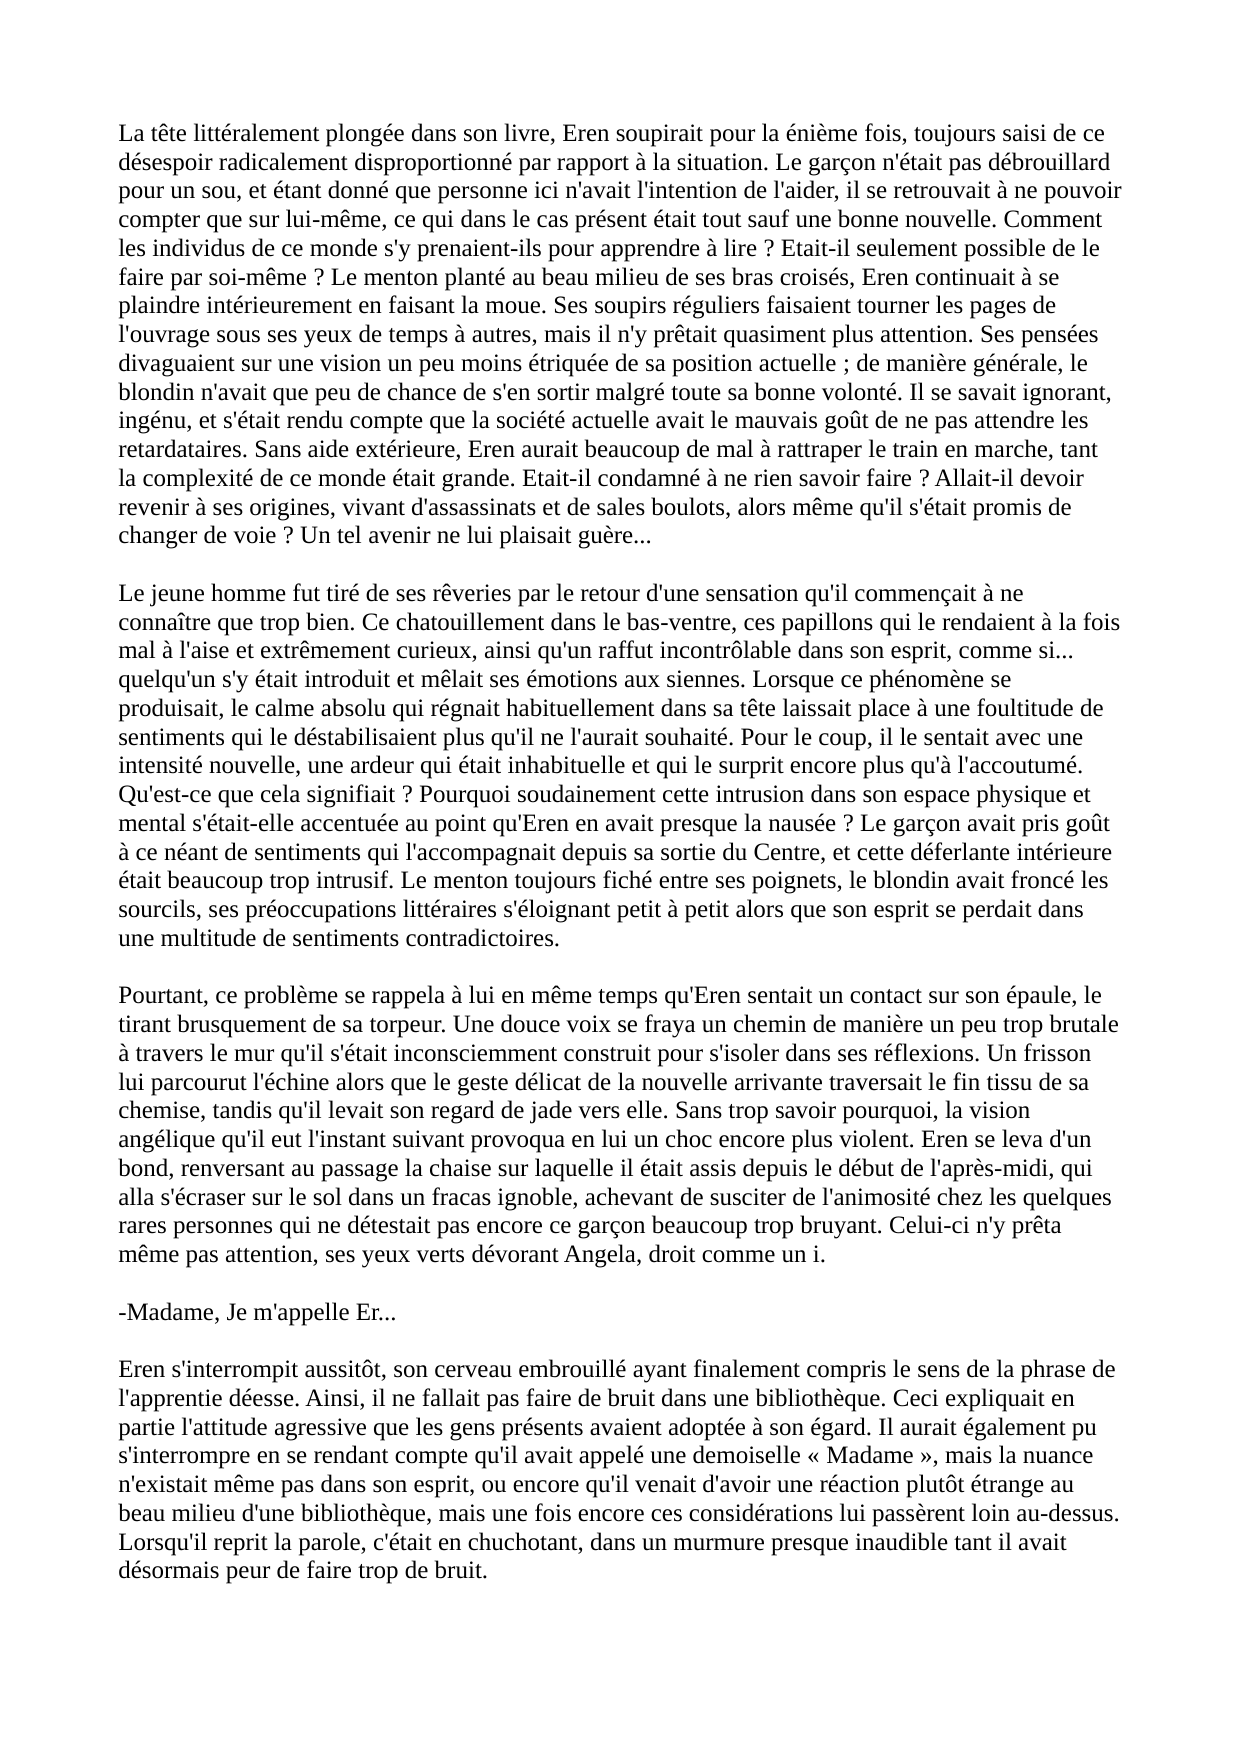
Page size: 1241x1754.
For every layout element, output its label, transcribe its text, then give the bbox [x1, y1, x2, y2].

text Eren s'interrompit aussitôt, son cerveau embrouillé ayant finalement compris le sens de la phrase de l'apprentie déesse. Ainsi, il ne fallait pas faire de bruit dans une bibliothèque. Ceci expliquait en partie l'attitude agressive que les gens présents avaient adoptée à son égard. Il aurait également pu s'interrompre en se rendant compte qu'il avait appelé une demoiselle « Madame », mais la nuance n'existait même pas dans son esprit, ou encore qu'il venait d'avoir une réaction plutôt étrange au beau milieu d'une bibliothèque, mais une fois encore ces considérations lui passèrent loin au-dessus. Lorsqu'il reprit la parole, c'était en chuchotant, dans un murmure presque inaudible tant il avait désormais peur de faire trop de bruit. [118, 1354, 1122, 1584]
text La tête littéralement plongée dans son livre, Eren soupirait pour la énième fois, toujours saisi de ce désespoir radicalement disproportionné par rapport à la situation. Le garçon n'était pas débrouillard pour un sou, et étant donné que personne ici n'avait l'intention de l'aider, il se retrouvait à ne pouvoir compter que sur lui-même, ce qui dans le cas présent était tout sauf une bonne nouvelle. Comment les individus de ce monde s'y prenaient-ils pour apprendre à lire ? Etait-il seulement possible de le faire par soi-même ? Le menton planté au beau milieu de ses bras croisés, Eren continuait à se plaindre intérieurement en faisant la moue. Ses soupirs réguliers faisaient tourner les pages de l'ouvrage sous ses yeux de temps à autres, mais il n'y prêtait quasiment plus attention. Ses pensées divaguaient sur une vision un peu moins étriquée de sa position actuelle ; de manière générale, le blondin n'avait que peu de chance de s'en sortir malgré toute sa bonne volonté. Il se savait ignorant, ingénu, et s'était rendu compte que la société actuelle avait le mauvais goût de ne pas attendre les retardataires. Sans aide extérieure, Eren aurait beaucoup de mal à rattraper le train en marche, tant la complexité de ce monde était grande. Etait-il condamné à ne rien savoir faire ? Allait-il devoir revenir à ses origines, vivant d'assassinats et de sales boulots, alors même qu'il s'était promis de changer de voie ? Un tel avenir ne lui plaisait guère... [118, 118, 1122, 549]
text Le jeune homme fut tiré de ses rêveries par le retour d'une sensation qu'il commençait à ne connaître que trop bien. Ce chatouillement dans le bas-ventre, ces papillons qui le rendaient à la fois mal à l'aise et extrêmement curieux, ainsi qu'un raffut incontrôlable dans son esprit, comme si... quelqu'un s'y était introduit et mêlait ses émotions aux siennes. Lorsque ce phénomène se produisait, le calme absolu qui régnait habituellement dans sa tête laissait place à une foultitude de sentiments qui le déstabilisaient plus qu'il ne l'aurait souhaité. Pour le coup, il le sentait avec une intensité nouvelle, une ardeur qui était inhabituelle et qui le surprit encore plus qu'à l'accoutumé. Qu'est-ce que cela signifiait ? Pourquoi soudainement cette intrusion dans son espace physique et mental s'était-elle accentuée au point qu'Eren en avait presque la nausée ? Le garçon avait pris goût à ce néant de sentiments qui l'accompagnait depuis sa sortie du Centre, et cette déferlante intérieure était beaucoup trop intrusif. Le menton toujours fiché entre ses poignets, le blondin avait froncé les sourcils, ses préoccupations littéraires s'éloignant petit à petit alors que son esprit se perdait dans une multitude de sentiments contradictoires. [118, 578, 1122, 952]
text Pourtant, ce problème se rappela à lui en même temps qu'Eren sentait un contact sur son épaule, le tirant brusquement de sa torpeur. Une douce voix se fraya un chemin de manière un peu trop brutale à travers le mur qu'il s'était inconsciemment construit pour s'isoler dans ses réflexions. Un frisson lui parcourut l'échine alors que le geste délicat de la nouvelle arrivante traversait le fin tissu de sa chemise, tandis qu'il levait son regard de jade vers elle. Sans trop savoir pourquoi, la vision angélique qu'il eut l'instant suivant provoqua en lui un choc encore plus violent. Eren se leva d'un bond, renversant au passage la chaise sur laquelle il était assis depuis le début de l'après-midi, qui alla s'écraser sur le sol dans un fracas ignoble, achevant de susciter de l'animosité chez les quelques rares personnes qui ne détestait pas encore ce garçon beaucoup trop bruyant. Celui-ci n'y prêta même pas attention, ses yeux verts dévorant Angela, droit comme un i. [118, 981, 1122, 1268]
text -Madame, Je m'appelle Er... [118, 1297, 1122, 1326]
